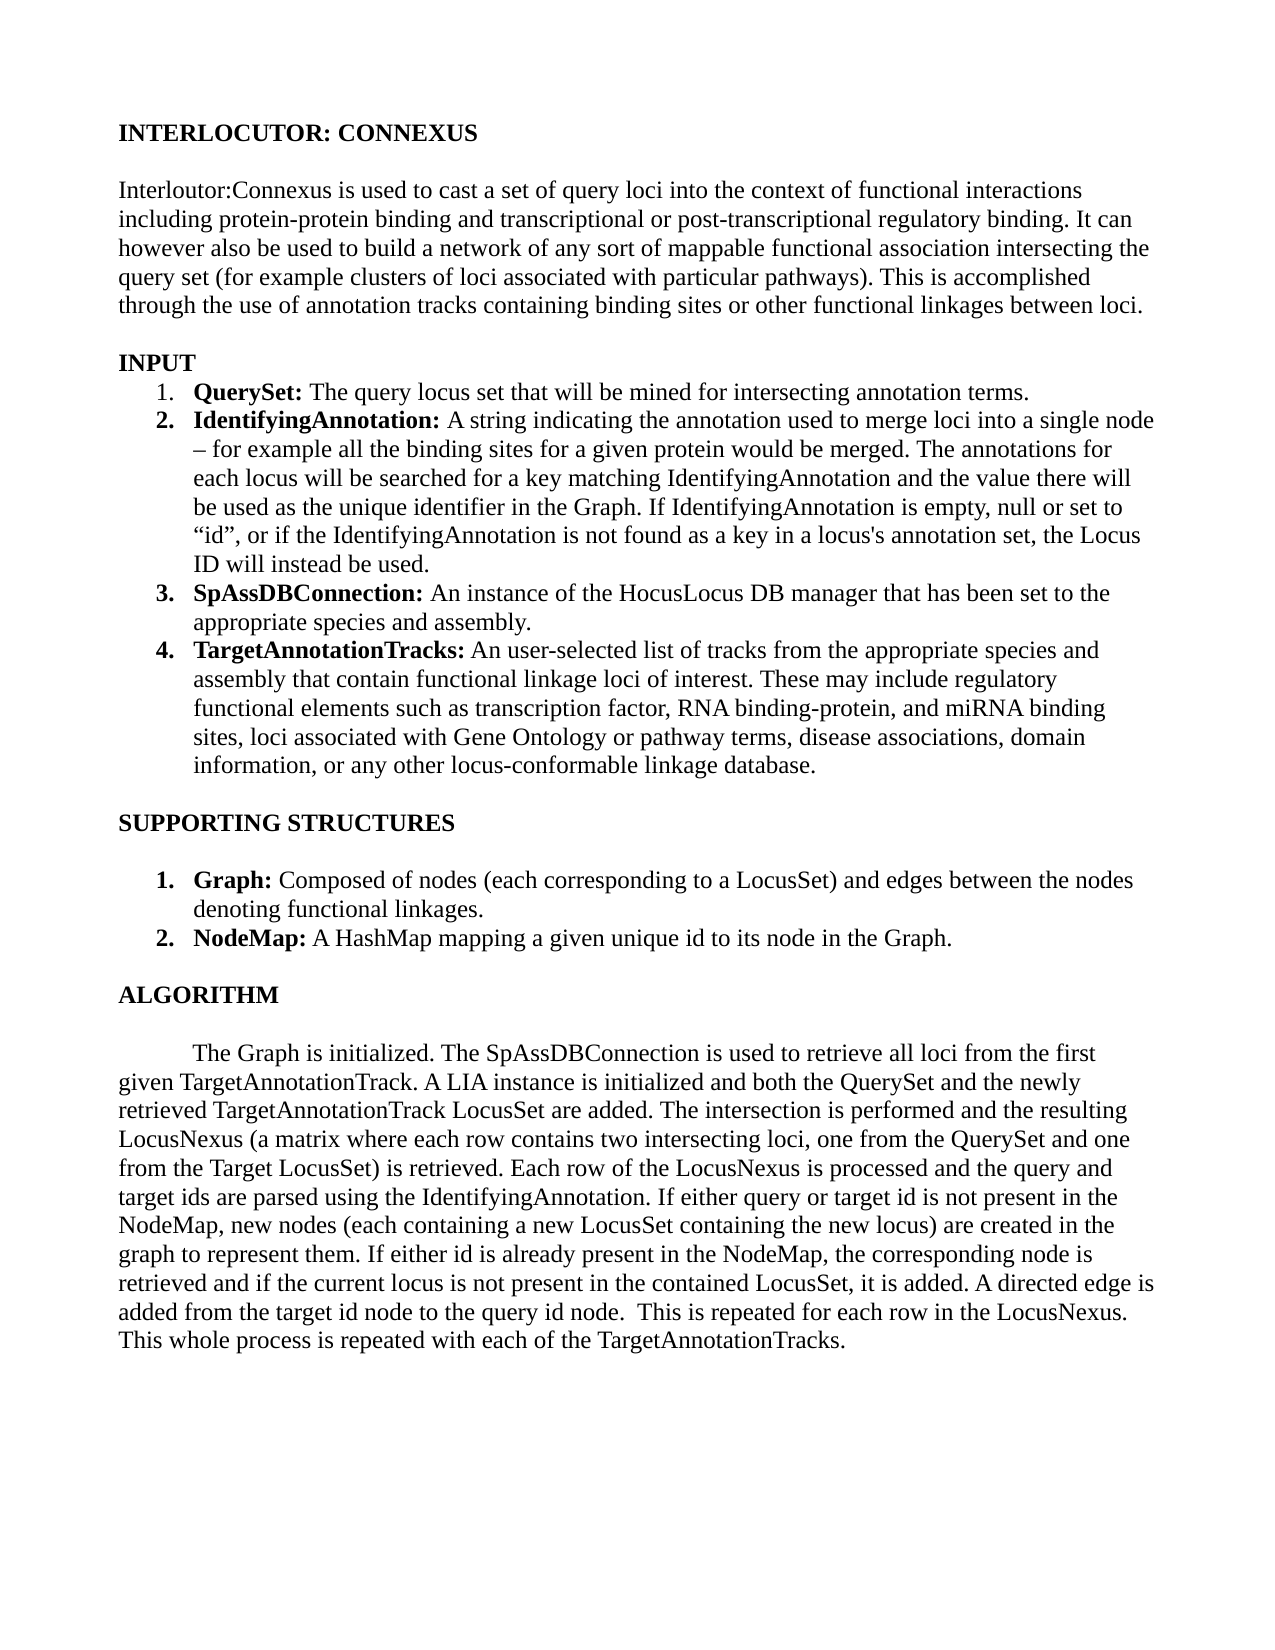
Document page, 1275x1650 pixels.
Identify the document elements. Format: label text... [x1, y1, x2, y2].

list SpAssDBConnection: An instance of the HocusLocus DB manager that has been set to the appropriate species and assembly. [156, 578, 1157, 636]
text INPUT [118, 348, 1157, 377]
list IdentifyingAnnotation: A string indicating the annotation used to merge loci into a single node – for example all the binding sites for a given protein would be merged. The annotations for each locus will be searched for a key matching IdentifyingAnnotation and the value there will be used as the unique identifier in the Graph. If IdentifyingAnnotation is empty, null or set to “id”, or if the IdentifyingAnnotation is not found as a key in a locus's annotation set, the Locus ID will instead be used. [156, 406, 1157, 578]
text The Graph is initialized. The SpAssDBConnection is used to retrieve all loci from the first given TargetAnnotationTrack. A LIA instance is initialized and both the QuerySet and the newly retrieved TargetAnnotationTrack LocusSet are added. The intersection is performed and the resulting LocusNexus (a matrix where each row contains two intersecting loci, one from the QuerySet and one from the Target LocusSet) is retrieved. Each row of the LocusNexus is processed and the query and target ids are parsed using the IdentifyingAnnotation. If either query or target id is not present in the NodeMap, new nodes (each containing a new LocusSet containing the new locus) are created in the graph to represent them. If either id is already present in the NodeMap, the corresponding node is retrieved and if the current locus is not present in the contained LocusSet, it is added. A directed edge is added from the target id node to the query id node. This is repeated for each row in the LocusNexus. This whole process is repeated with each of the TargetAnnotationTracks. [118, 1038, 1157, 1354]
list Graph: Composed of nodes (each corresponding to a LocusSet) and edges between the nodes denoting functional linkages. [156, 866, 1157, 923]
text INTERLOCUTOR: CONNEXUS [118, 118, 1157, 147]
text SUPPORTING STRUCTURES [118, 808, 1157, 837]
text Interloutor:Connexus is used to cast a set of query loci into the context of functional interactions including protein-protein binding and transcriptional or post-transcriptional regulatory binding. It can however also be used to build a network of any sort of mappable functional association intersecting the query set (for example clusters of loci associated with particular pathways). This is accomplished through the use of annotation tracks containing binding sites or other functional linkages between loci. [118, 176, 1157, 319]
text ALGORITHM [118, 981, 1157, 1009]
list QuerySet: The query locus set that will be mined for intersecting annotation terms. [156, 377, 1157, 406]
list NodeMap: A HashMap mapping a given unique id to its node in the Graph. [156, 923, 1157, 952]
list TargetAnnotationTracks: An user-selected list of tracks from the appropriate species and assembly that contain functional linkage loci of interest. These may include regulatory functional elements such as transcription factor, RNA binding-protein, and miRNA binding sites, loci associated with Gene Ontology or pathway terms, disease associations, domain information, or any other locus-conformable linkage database. [156, 636, 1157, 779]
